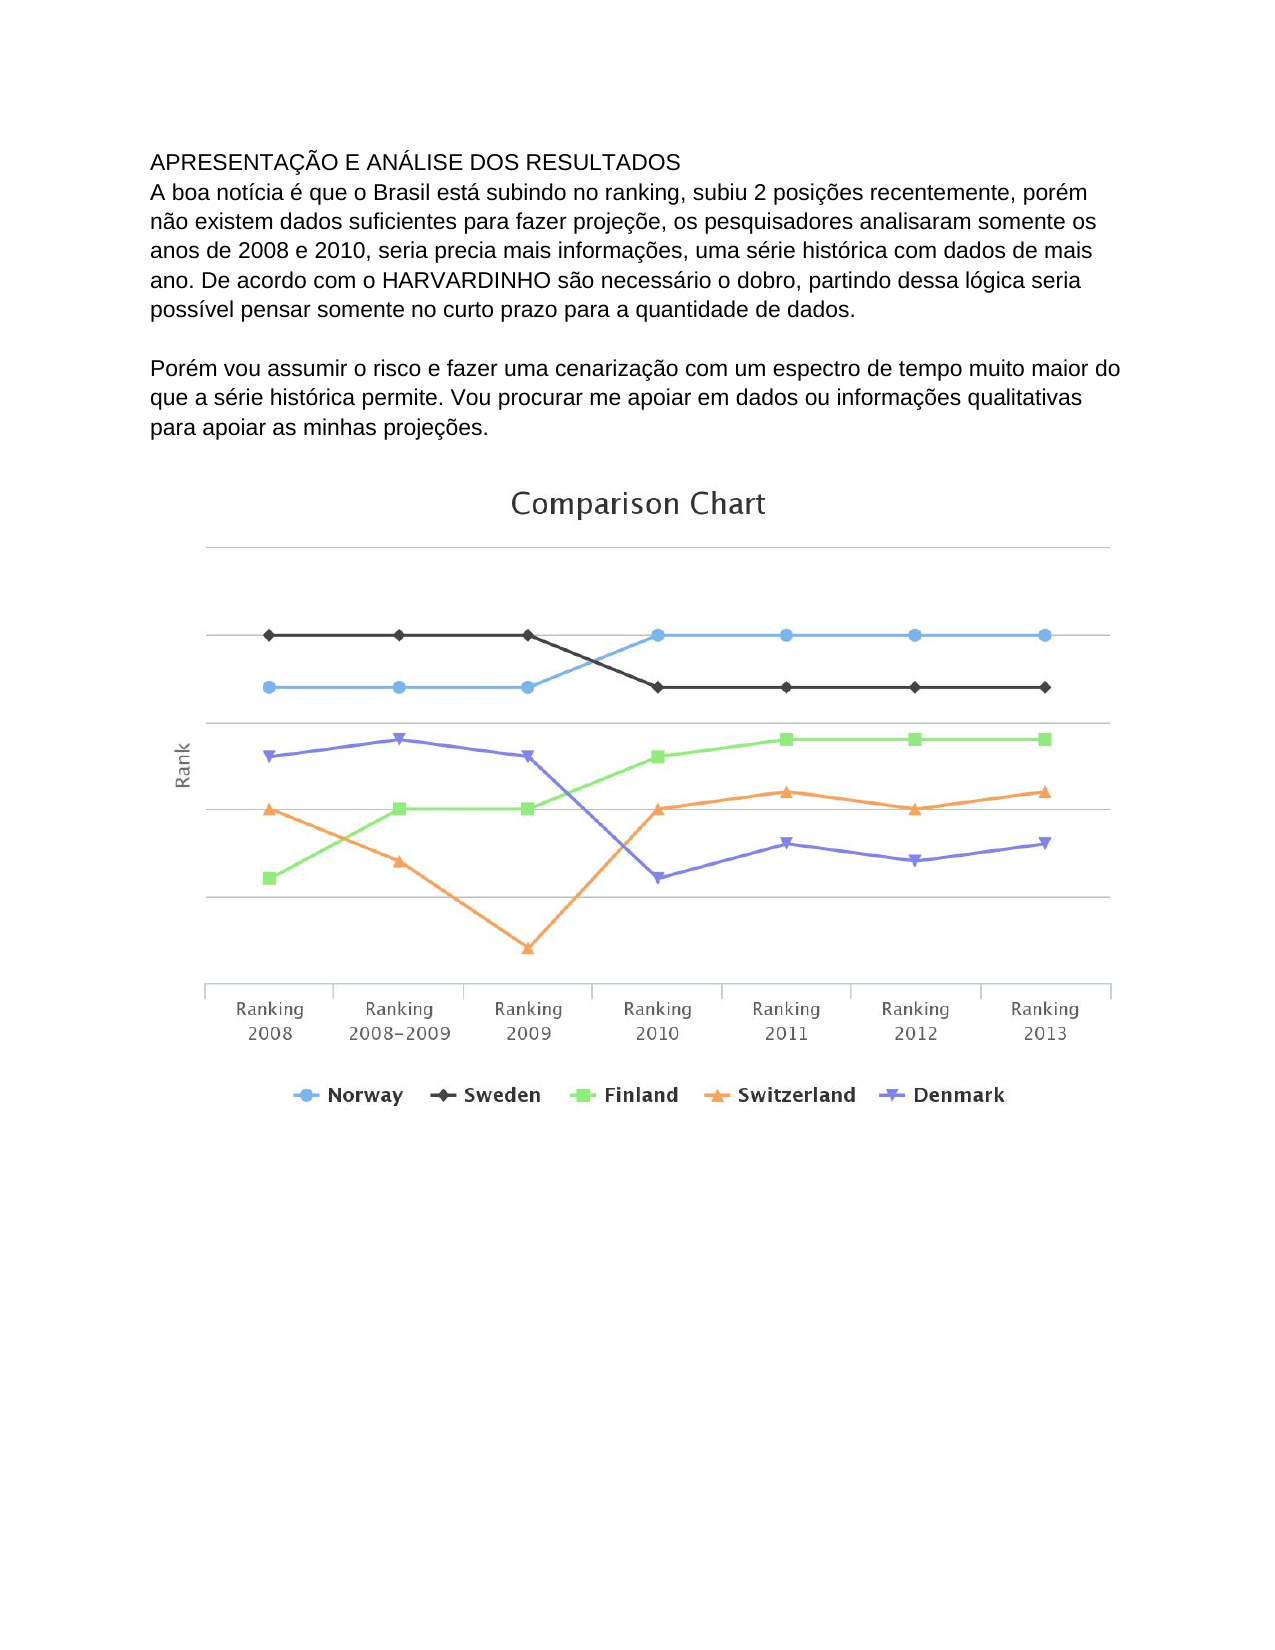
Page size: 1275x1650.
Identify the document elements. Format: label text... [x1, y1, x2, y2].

text APRESENTAÇÃO E ANÁLISE DOS RESULTADOS [150, 150, 1125, 176]
text A boa notícia é que o Brasil está subindo no ranking, subiu 2 posições recentemente, porém não existem dados suficientes para fazer projeçõe, os pesquisadores analisaram somente os anos de 2008 e 2010, seria precia mais informações, uma série histórica com dados de mais ano. De acordo com o HARVARDINHO são necessário o dobro, partindo dessa lógica seria possível pensar somente no curto prazo para a quantidade de dados. [150, 179, 1125, 322]
picture [150, 473, 1125, 1124]
text Porém vou assumir o risco e fazer uma cenarização com um espectro de tempo muito maior do que a série histórica permite. Vou procurar me apoiar em dados ou informações qualitativas para apoiar as minhas projeções. [150, 356, 1125, 440]
